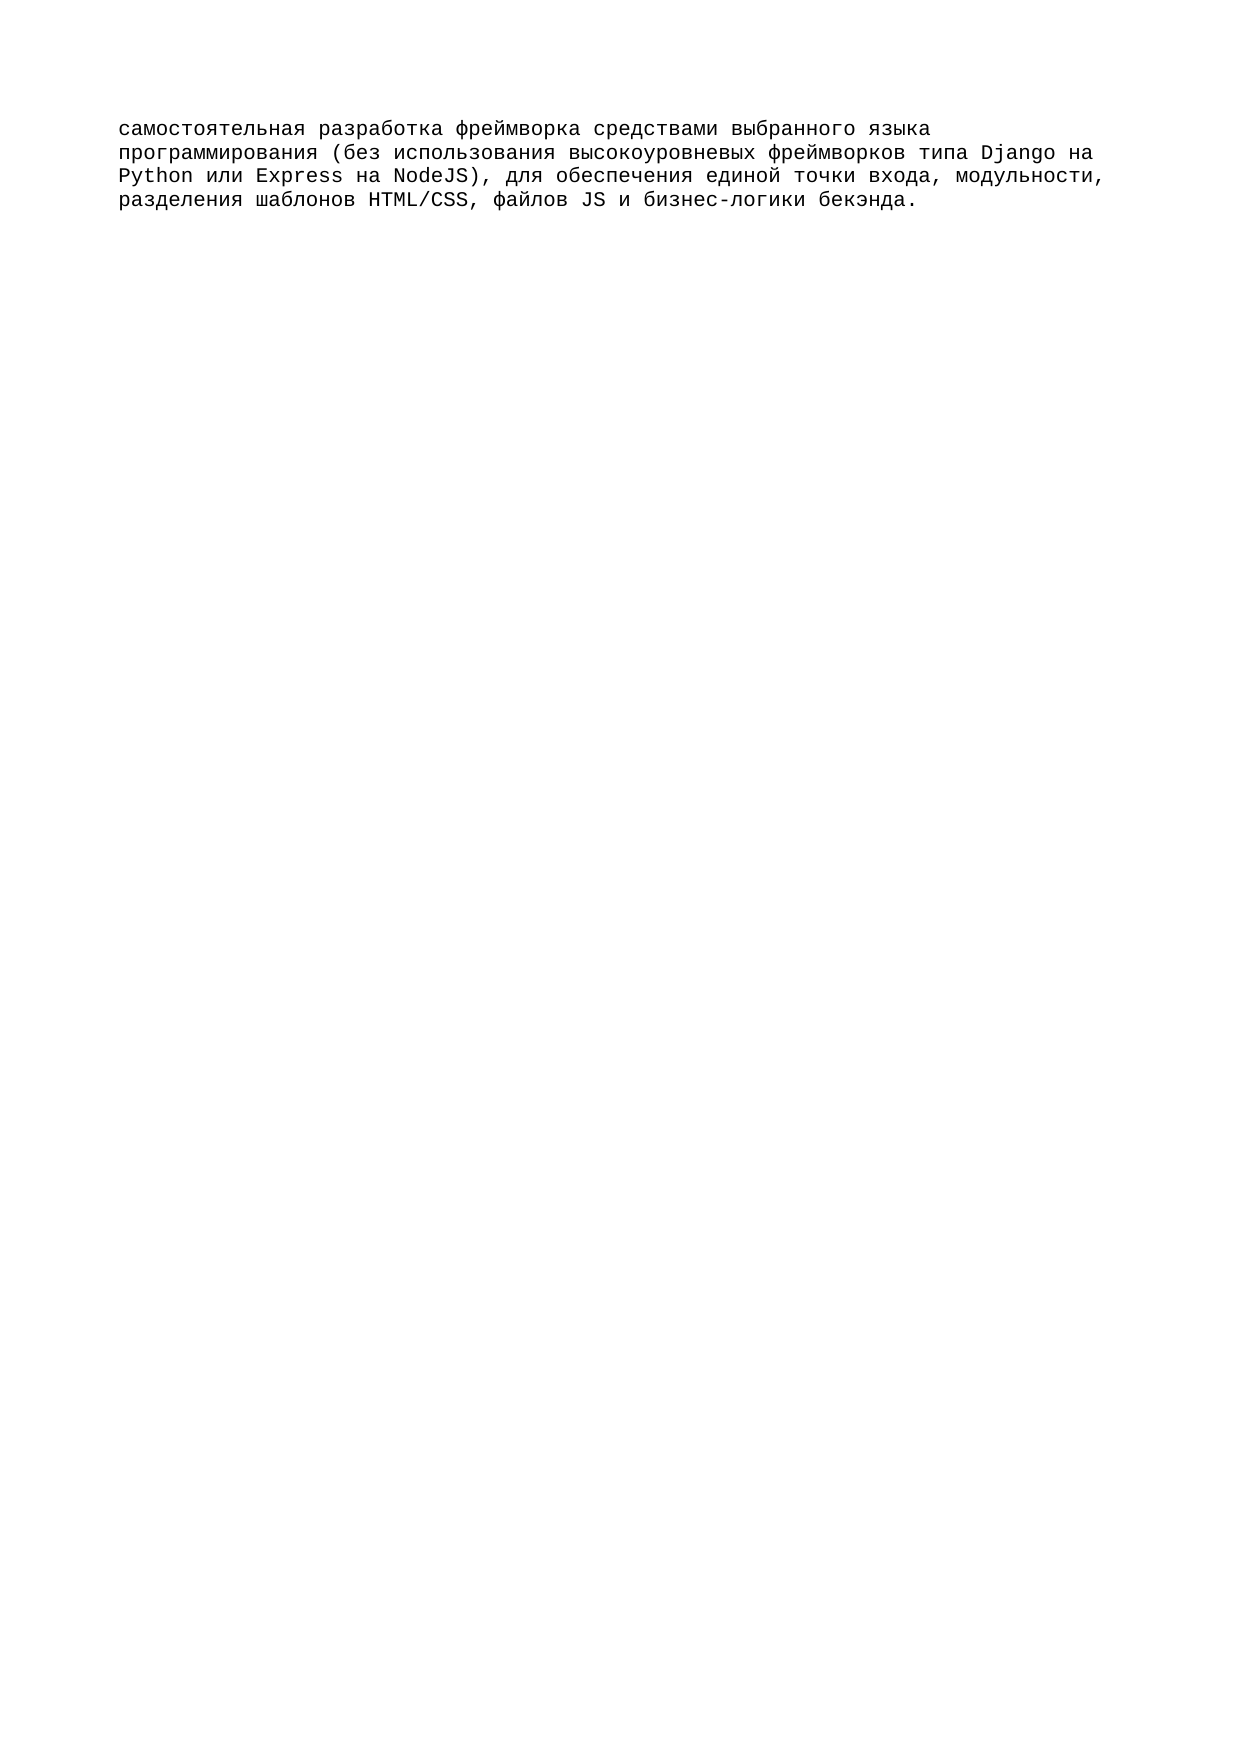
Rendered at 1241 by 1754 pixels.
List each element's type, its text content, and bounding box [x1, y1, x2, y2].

text самостоятельная разработка фреймворка средствами выбранного языка программирования (без использования высокоуровневых фреймворков типа Django на Python или Express на NodeJS), для обеспечения единой точки входа, модульности, разделения шаблонов HTML/CSS, файлов JS и бизнес-логики бекэнда. [118, 118, 1122, 213]
